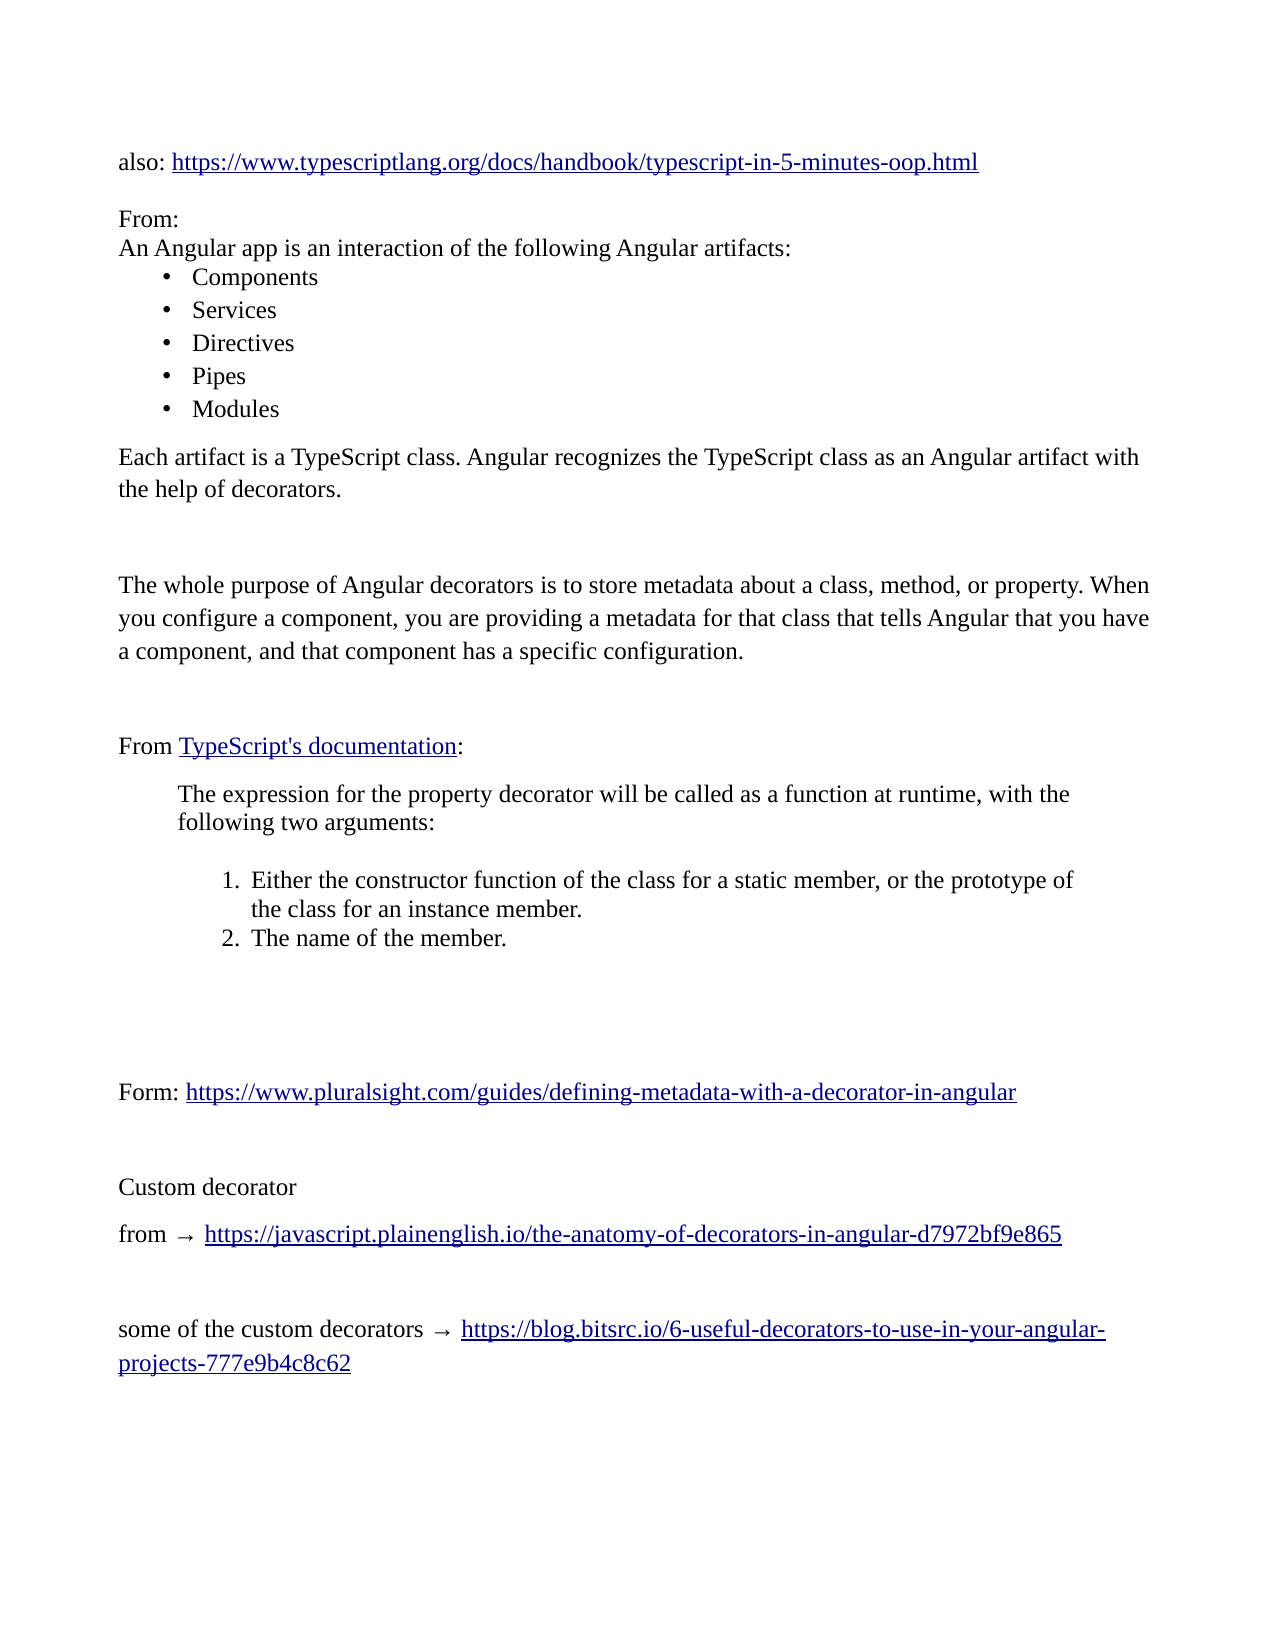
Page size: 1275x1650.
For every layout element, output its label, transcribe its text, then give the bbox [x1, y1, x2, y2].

text some of the custom decorators → https://blog.bitsrc.io/6-useful-decorators-to-use-in-your-angular-projects-777e9b4c8c62 [118, 1314, 1157, 1376]
list Services [162, 295, 1157, 324]
text Each artifact is a TypeScript class. Angular recognizes the TypeScript class as an Angular artifact with the help of decorators. [118, 442, 1157, 503]
list Directives [162, 328, 1157, 357]
list Pipes [162, 361, 1157, 390]
text also: https://www.typescriptlang.org/docs/handbook/typescript-in-5-minutes-oop.html [118, 147, 1157, 176]
text From: An Angular app is an interaction of the following Angular artifacts: [118, 204, 1157, 262]
list Components [162, 262, 1157, 291]
list The name of the member. [221, 923, 1098, 952]
list Either the constructor function of the class for a static member, or the prototype of the class for an instance member. [221, 866, 1098, 923]
list Modules [162, 394, 1157, 423]
text From TypeScript's documentation: [118, 731, 1157, 760]
text The expression for the property decorator will be called as a function at runtime, with the following two arguments: [177, 779, 1098, 836]
text from → https://javascript.plainenglish.io/the-anatomy-of-decorators-in-angular-d7972bf9e865 [118, 1219, 1157, 1248]
text Custom decorator [118, 1172, 1157, 1201]
text The whole purpose of Angular decorators is to store metadata about a class, method, or property. When you configure a component, you are providing a metadata for that class that tells Angular that you have a component, and that component has a specific configuration. [118, 570, 1157, 664]
text Form: https://www.pluralsight.com/guides/defining-metadata-with-a-decorator-in-angular [118, 1077, 1157, 1105]
